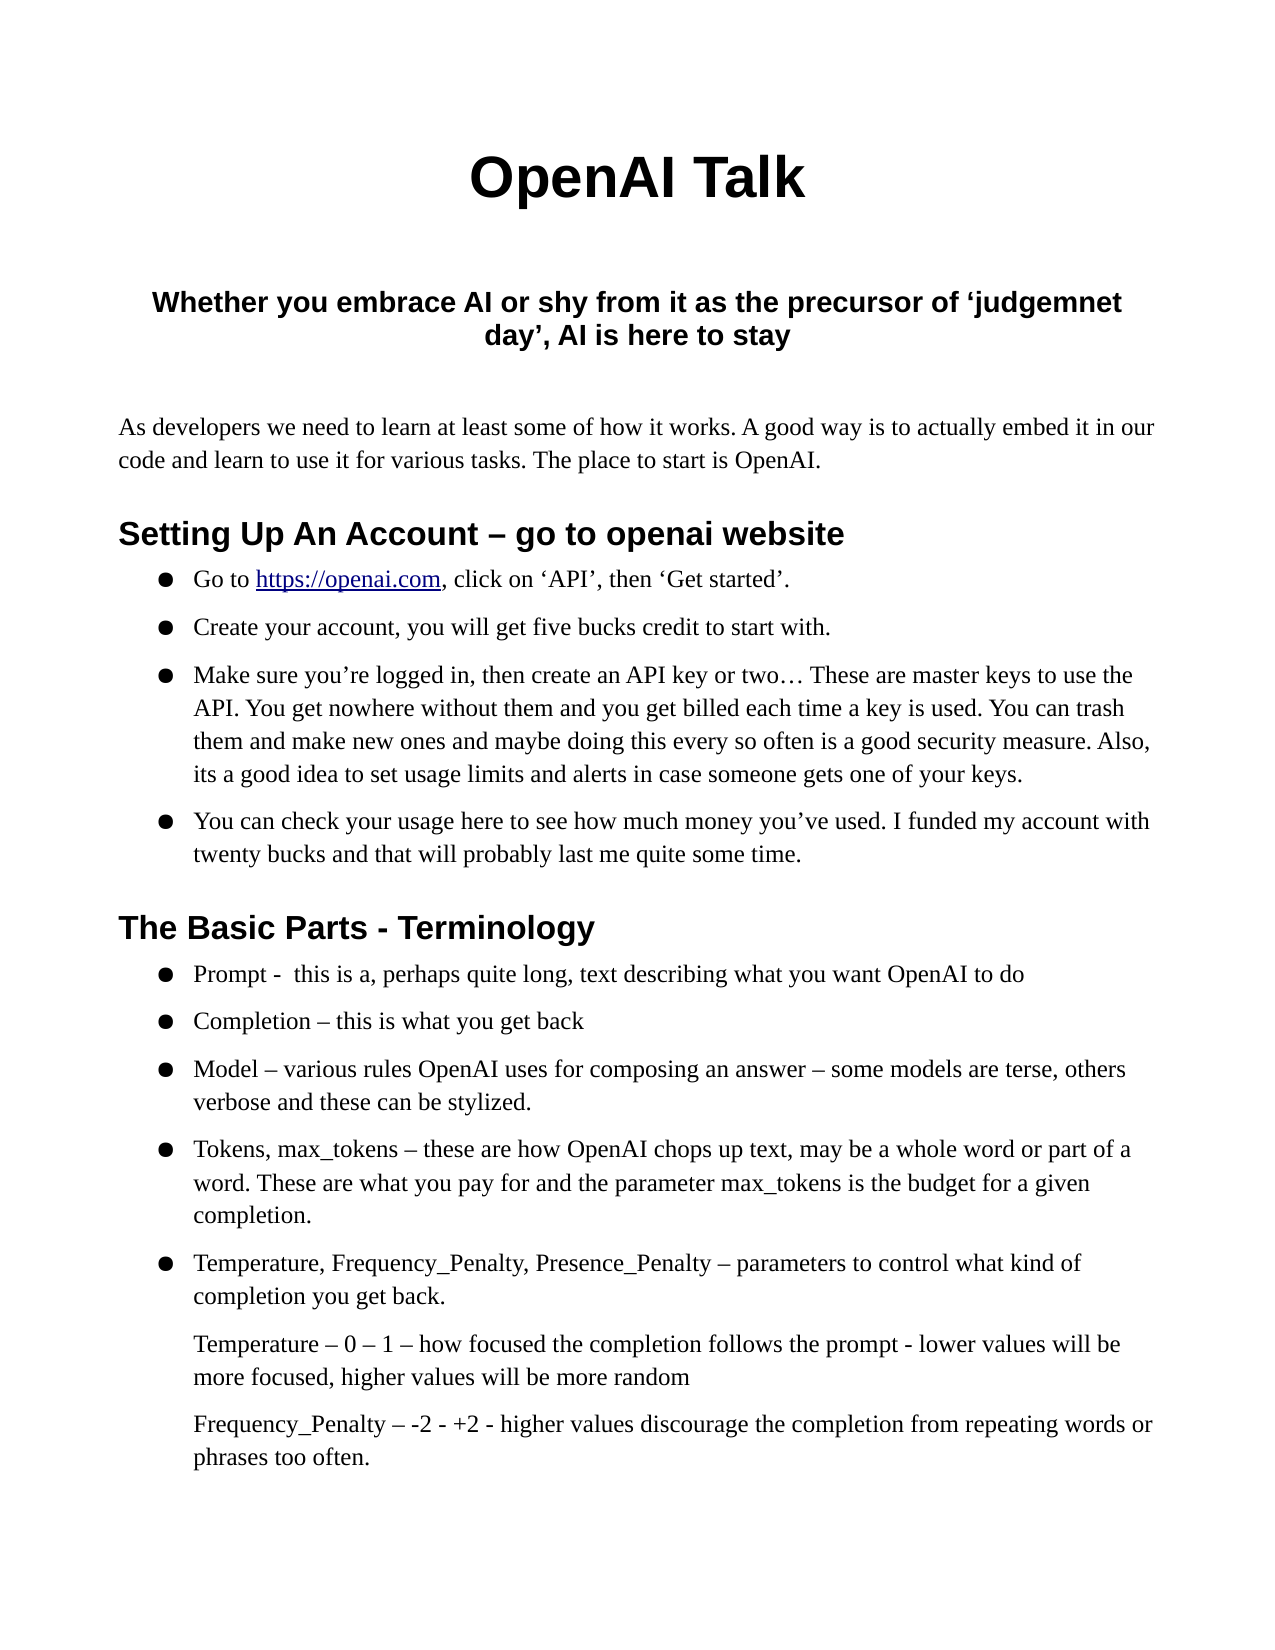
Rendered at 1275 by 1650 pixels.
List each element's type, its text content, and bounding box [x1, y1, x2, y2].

title OpenAI Talk [118, 143, 1157, 210]
list Model – various rules OpenAI uses for composing an answer – some models are terse, others verbose and these can be stylized. [156, 1054, 1157, 1116]
list Make sure you’re logged in, then create an API key or two… These are master keys to use the API. You get nowhere without them and you get billed each time a key is used. You can trash them and make new ones and maybe doing this every so often is a good security measure. Also, its a good idea to set usage limits and alerts in case someone gets one of your keys. [156, 660, 1157, 787]
list Temperature – 0 – 1 – how focused the completion follows the prompt - lower values will be more focused, higher values will be more random [156, 1329, 1157, 1391]
list Go to https://openai.com, click on ‘API’, then ‘Get started’. [156, 564, 1157, 593]
list Temperature, Frequency_Penalty, Presence_Penalty – parameters to control what kind of completion you get back. [156, 1248, 1157, 1310]
subtitle The Basic Parts - Terminology [118, 908, 1157, 946]
list Frequency_Penalty – -2 - +2 - higher values discourage the completion from repeating words or phrases too often. [156, 1409, 1157, 1471]
list Tokens, max_tokens – these are how OpenAI chops up text, may be a whole word or part of a word. These are what you pay for and the parameter max_tokens is the budget for a given completion. [156, 1134, 1157, 1229]
list Create your account, you will get five bucks credit to start with. [156, 612, 1157, 641]
list You can check your usage here to see how much money you’ve used. I funded my account with twenty bucks and that will probably last me quite some time. [156, 806, 1157, 868]
list Completion – this is what you get back [156, 1006, 1157, 1035]
subtitle Setting Up An Account – go to openai website [118, 513, 1157, 552]
text As developers we need to learn at least some of how it works. A good way is to actually embed it in our code and learn to use it for various tasks. The place to start is OpenAI. [118, 412, 1157, 474]
list Prompt - this is a, perhaps quite long, text describing what you want OpenAI to do [156, 959, 1157, 987]
subtitle Whether you embrace AI or shy from it as the precursor of ‘judgemnet day’, AI is here to stay [118, 285, 1157, 352]
